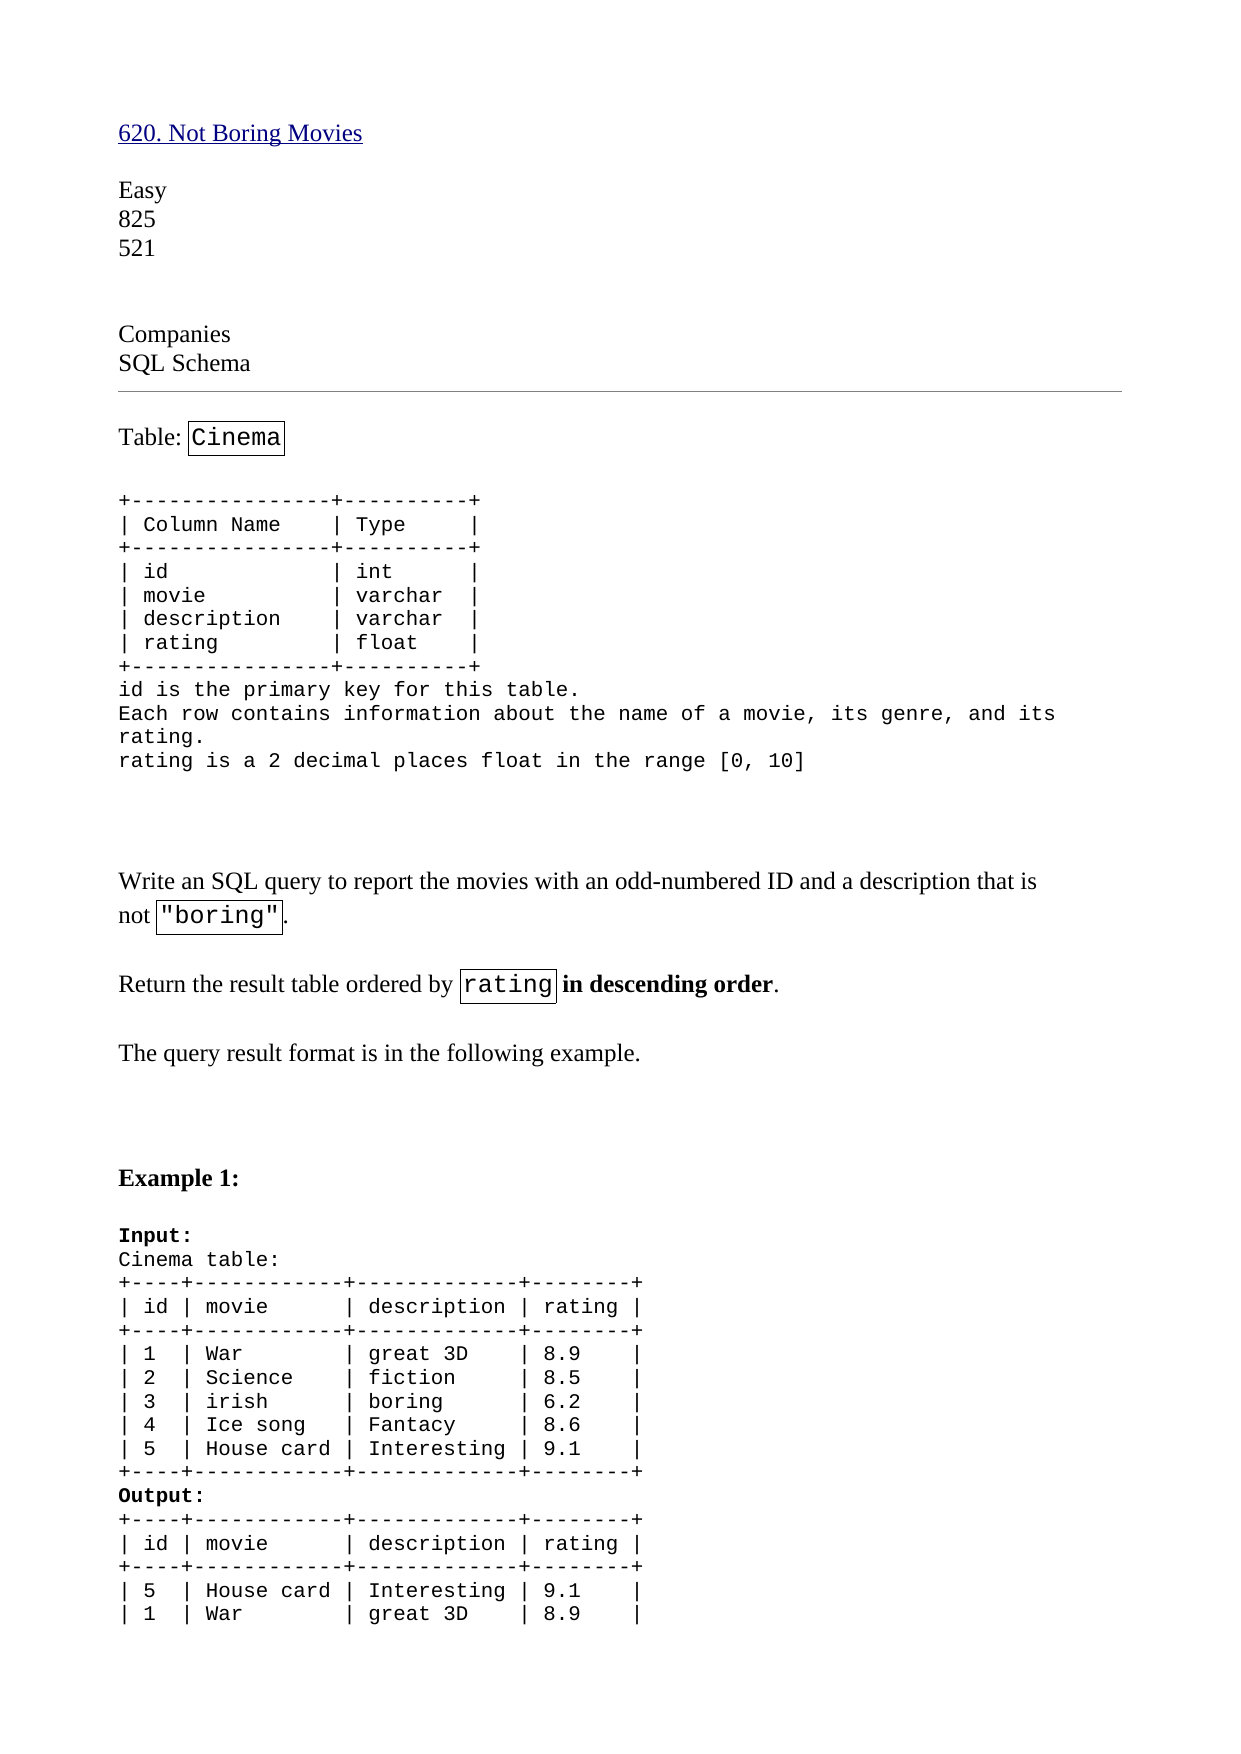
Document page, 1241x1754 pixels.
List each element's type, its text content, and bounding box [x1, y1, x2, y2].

text | id | int | [118, 561, 1122, 585]
text Cinema [189, 422, 284, 455]
text rating is a 2 decimal places float in the range [0, 10] [118, 750, 1122, 774]
text Cinema table: [118, 1249, 1122, 1272]
text [285, 421, 1122, 456]
text 521 [118, 233, 1122, 262]
text | 1 | War | great 3D | 8.9 | [118, 1603, 1122, 1627]
text | 2 | Science | fiction | 8.5 | [118, 1367, 1122, 1391]
text Output: [118, 1485, 1122, 1509]
text | rating | float | [118, 632, 1122, 656]
text | 3 | irish | boring | 6.2 | [118, 1391, 1122, 1414]
text +----------------+----------+ [118, 537, 1122, 561]
text 825 [118, 204, 1122, 233]
text Write an SQL query to report the movies with an odd-numbered ID and a description that is not "boring". [118, 866, 1122, 934]
text +----+------------+-------------+--------+ [118, 1556, 1122, 1580]
text Easy [118, 176, 1122, 204]
text Return the result table ordered by [118, 969, 460, 1003]
text +----------------+----------+ [118, 656, 1122, 679]
text | description | varchar | [118, 608, 1122, 632]
text | 4 | Ice song | Fantacy | 8.6 | [118, 1414, 1122, 1438]
text | 5 | House card | Interesting | 9.1 | [118, 1580, 1122, 1603]
text Input: [118, 1225, 1122, 1249]
text +----+------------+-------------+--------+ [118, 1272, 1122, 1296]
text Companies [118, 319, 1122, 348]
text +----+------------+-------------+--------+ [118, 1509, 1122, 1532]
text SQL Schema [118, 348, 1122, 377]
text Each row contains information about the name of a movie, its genre, and its rating. [118, 703, 1122, 750]
text | 5 | House card | Interesting | 9.1 | [118, 1438, 1122, 1462]
text Example 1: [118, 1163, 1122, 1191]
text +----------------+----------+ [118, 490, 1122, 514]
text +----+------------+-------------+--------+ [118, 1462, 1122, 1485]
text rating [461, 970, 556, 1003]
text +----+------------+-------------+--------+ [118, 1320, 1122, 1343]
text | id | movie | description | rating | [118, 1532, 1122, 1556]
text id is the primary key for this table. [118, 679, 1122, 703]
text | movie | varchar | [118, 585, 1122, 608]
text Table: [118, 421, 188, 456]
text The query result format is in the following example. [118, 1038, 1122, 1066]
text 620. Not Boring Movies [118, 118, 1122, 147]
text | 1 | War | great 3D | 8.9 | [118, 1343, 1122, 1367]
text in descending order. [557, 969, 1122, 1003]
text | id | movie | description | rating | [118, 1296, 1122, 1320]
text | Column Name | Type | [118, 514, 1122, 537]
